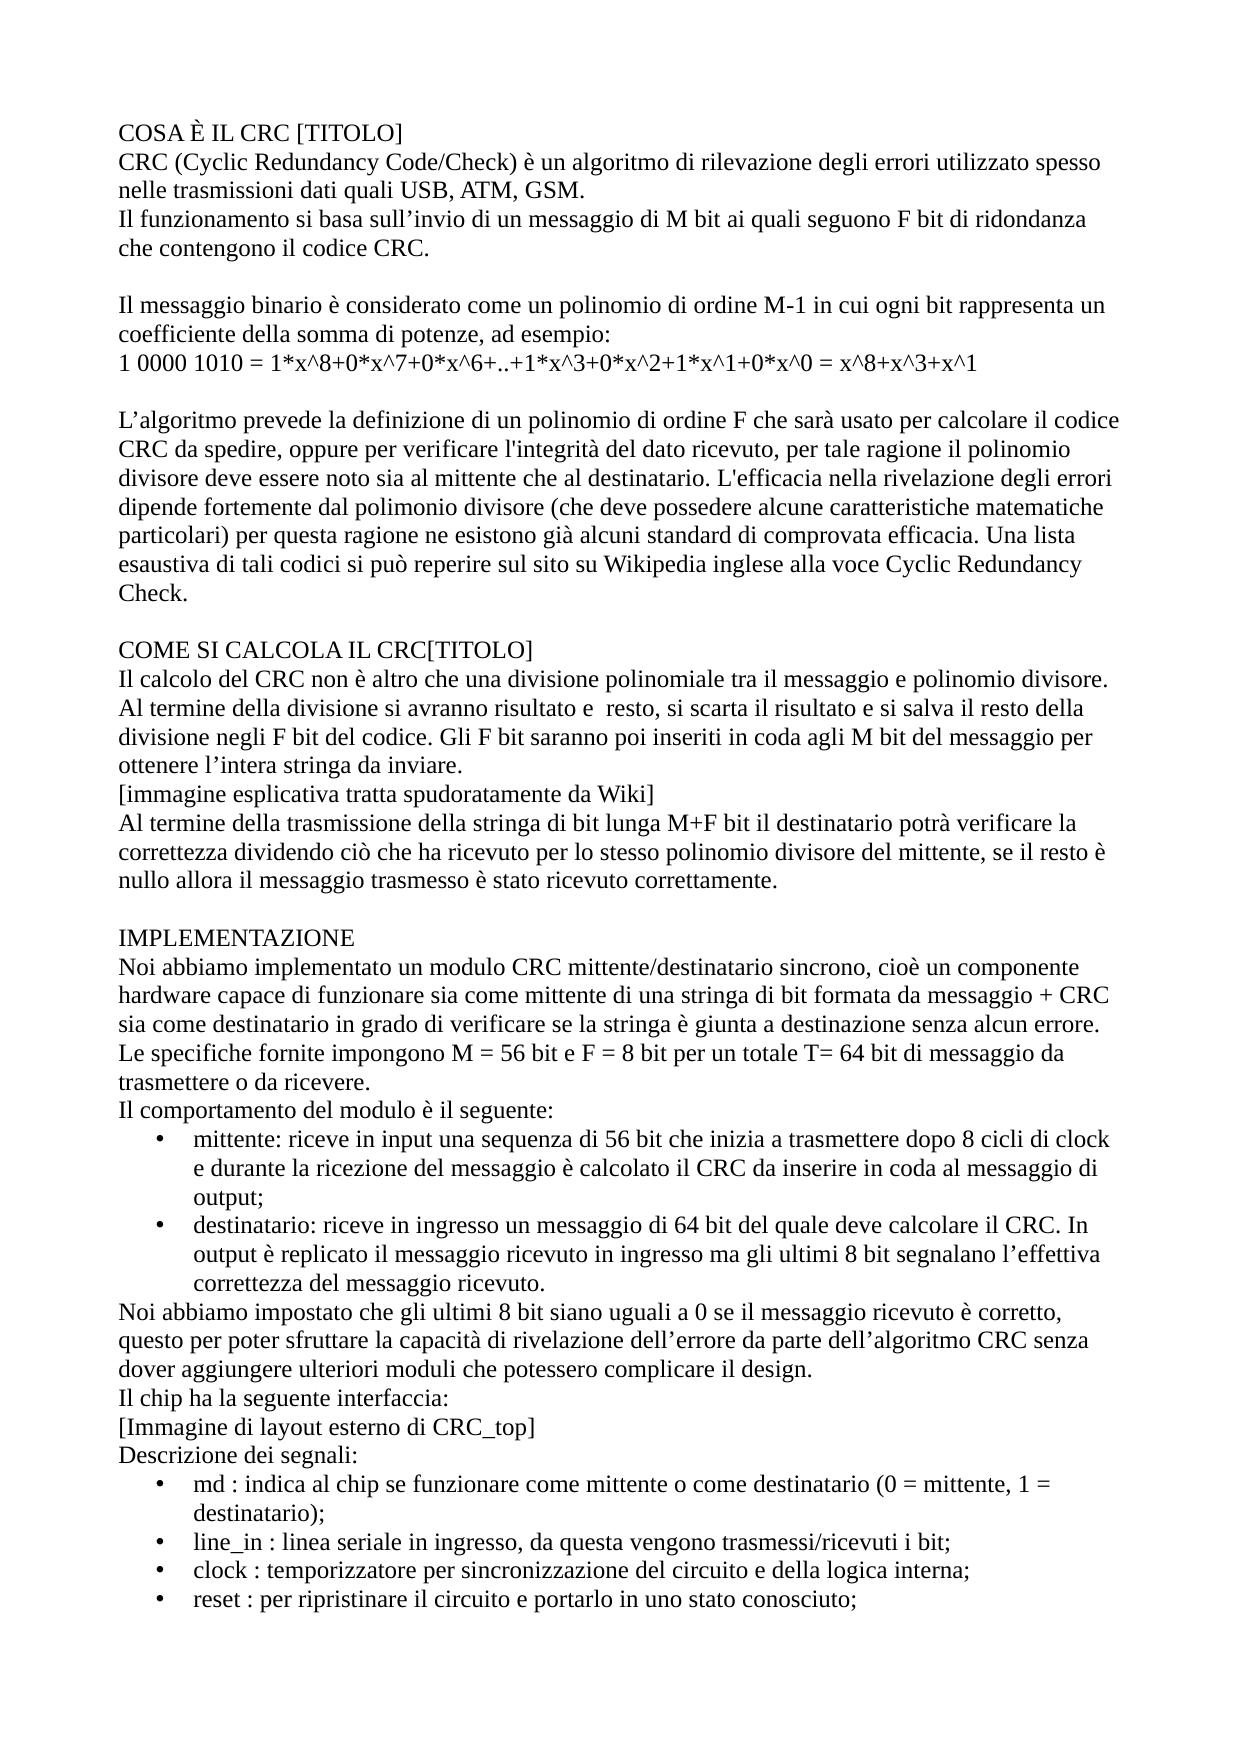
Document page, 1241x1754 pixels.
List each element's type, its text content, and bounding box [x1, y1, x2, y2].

text CRC (Cyclic Redundancy Code/Check) è un algoritmo di rilevazione degli errori utilizzato spesso nelle trasmissioni dati quali USB, ATM, GSM. [118, 147, 1122, 204]
text Noi abbiamo impostato che gli ultimi 8 bit siano uguali a 0 se il messaggio ricevuto è corretto, questo per poter sfruttare la capacità di rivelazione dell’errore da parte dell’algoritmo CRC senza dover aggiungere ulteriori moduli che potessero complicare il design. [118, 1297, 1122, 1383]
text COSA È IL CRC [TITOLO] [118, 118, 1122, 147]
text Le specifiche fornite impongono M = 56 bit e F = 8 bit per un totale T= 64 bit di messaggio da trasmettere o da ricevere. [118, 1038, 1122, 1096]
text Il funzionamento si basa sull’invio di un messaggio di M bit ai quali seguono F bit di ridondanza che contengono il codice CRC. [118, 204, 1122, 262]
text [immagine esplicativa tratta spudoratamente da Wiki] [118, 779, 1122, 808]
text Descrizione dei segnali: [118, 1441, 1122, 1469]
list mittente: riceve in input una sequenza di 56 bit che inizia a trasmettere dopo 8 cicli di clock e durante la ricezione del messaggio è calcolato il CRC da inserire in coda al messaggio di output; [156, 1124, 1122, 1211]
text Il calcolo del CRC non è altro che una divisione polinomiale tra il messaggio e polinomio divisore. Al termine della divisione si avranno risultato e resto, si scarta il risultato e si salva il resto della divisione negli F bit del codice. Gli F bit saranno poi inseriti in coda agli M bit del messaggio per ottenere l’intera stringa da inviare. [118, 664, 1122, 779]
list reset : per ripristinare il circuito e portarlo in uno stato conosciuto; [156, 1584, 1122, 1613]
text Noi abbiamo implementato un modulo CRC mittente/destinatario sincrono, cioè un componente hardware capace di funzionare sia come mittente di una stringa di bit formata da messaggio + CRC sia come destinatario in grado di verificare se la stringa è giunta a destinazione senza alcun errore. [118, 952, 1122, 1038]
text Il chip ha la seguente interfaccia: [118, 1383, 1122, 1412]
text Il messaggio binario è considerato come un polinomio di ordine M-1 in cui ogni bit rappresenta un coefficiente della somma di potenze, ad esempio: 1 0000 1010 = 1*x^8+0*x^7+0*x^6+..+1*x^3+0*x^2+1*x^1+0*x^0 = x^8+x^3+x^1 [118, 291, 1122, 377]
text IMPLEMENTAZIONE [118, 923, 1122, 952]
text Il comportamento del modulo è il seguente: [118, 1096, 1122, 1124]
text L’algoritmo prevede la definizione di un polinomio di ordine F che sarà usato per calcolare il codice CRC da spedire, oppure per verificare l'integrità del dato ricevuto, per tale ragione il polinomio divisore deve essere noto sia al mittente che al destinatario. L'efficacia nella rivelazione degli errori dipende fortemente dal polimonio divisore (che deve possedere alcune caratteristiche matematiche particolari) per questa ragione ne esistono già alcuni standard di comprovata efficacia. Una lista esaustiva di tali codici si può reperire sul sito su Wikipedia inglese alla voce Cyclic Redundancy Check. [118, 406, 1122, 607]
text COME SI CALCOLA IL CRC[TITOLO] [118, 636, 1122, 664]
text Al termine della trasmissione della stringa di bit lunga M+F bit il destinatario potrà verificare la correttezza dividendo ciò che ha ricevuto per lo stesso polinomio divisore del mittente, se il resto è nullo allora il messaggio trasmesso è stato ricevuto correttamente. [118, 808, 1122, 894]
list clock : temporizzatore per sincronizzazione del circuito e della logica interna; [156, 1556, 1122, 1584]
list line_in : linea seriale in ingresso, da questa vengono trasmessi/ricevuti i bit; [156, 1527, 1122, 1556]
list md : indica al chip se funzionare come mittente o come destinatario (0 = mittente, 1 = destinatario); [156, 1469, 1122, 1527]
text [Immagine di layout esterno di CRC_top] [118, 1412, 1122, 1441]
list destinatario: riceve in ingresso un messaggio di 64 bit del quale deve calcolare il CRC. In output è replicato il messaggio ricevuto in ingresso ma gli ultimi 8 bit segnalano l’effettiva correttezza del messaggio ricevuto. [156, 1211, 1122, 1297]
